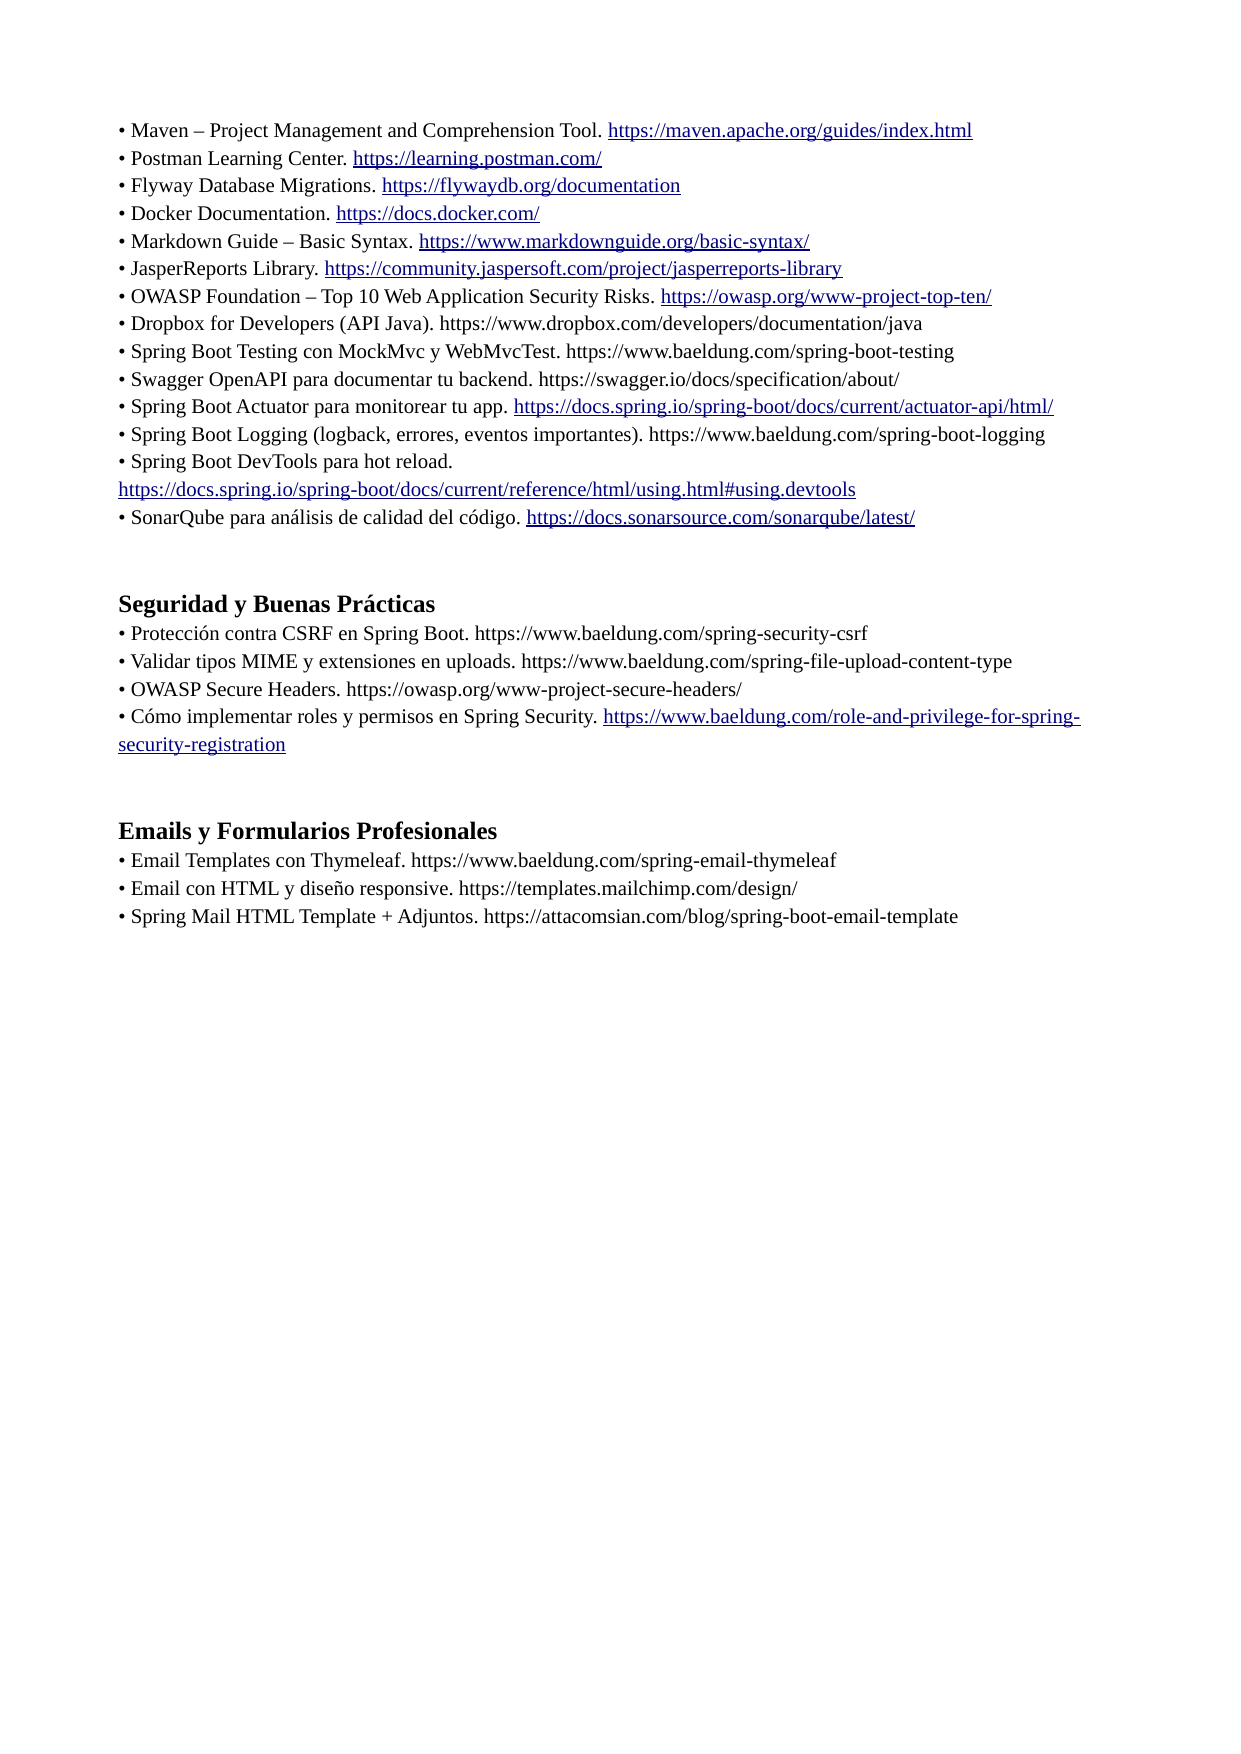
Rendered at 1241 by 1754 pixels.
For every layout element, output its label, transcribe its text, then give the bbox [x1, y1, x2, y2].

text • Maven – Project Management and Comprehension Tool. https://maven.apache.org/guides/index.html • Postman Learning Center. https://learning.postman.com/ • Flyway Database Migrations. https://flywaydb.org/documentation • Docker Documentation. https://docs.docker.com/ • Markdown Guide – Basic Syntax. https://www.markdownguide.org/basic-syntax/ • JasperReports Library. https://community.jaspersoft.com/project/jasperreports-library • OWASP Foundation – Top 10 Web Application Security Risks. https://owasp.org/www-project-top-ten/ • Dropbox for Developers (API Java). https://www.dropbox.com/developers/documentation/java • Spring Boot Testing con MockMvc y WebMvcTest. https://www.baeldung.com/spring-boot-testing • Swagger OpenAPI para documentar tu backend. https://swagger.io/docs/specification/about/ • Spring Boot Actuator para monitorear tu app. https://docs.spring.io/spring-boot/docs/current/actuator-api/html/ • Spring Boot Logging (logback, errores, eventos importantes). https://www.baeldung.com/spring-boot-logging • Spring Boot DevTools para hot reload. https://docs.spring.io/spring-boot/docs/current/reference/html/using.html#using.devtools • SonarQube para análisis de calidad del código. https://docs.sonarsource.com/sonarqube/latest/ [118, 118, 1122, 529]
text Emails y Formularios Profesionales • Email Templates con Thymeleaf. https://www.baeldung.com/spring-email-thymeleaf • Email con HTML y diseño responsive. https://templates.mailchimp.com/design/ • Spring Mail HTML Template + Adjuntos. https://attacomsian.com/blog/spring-boot-email-template [118, 816, 1122, 928]
text Seguridad y Buenas Prácticas • Protección contra CSRF en Spring Boot. https://www.baeldung.com/spring-security-csrf • Validar tipos MIME y extensiones en uploads. https://www.baeldung.com/spring-file-upload-content-type • OWASP Secure Headers. https://owasp.org/www-project-secure-headers/ • Cómo implementar roles y permisos en Spring Security. https://www.baeldung.com/role-and-privilege-for-spring-security-registration [118, 589, 1122, 756]
